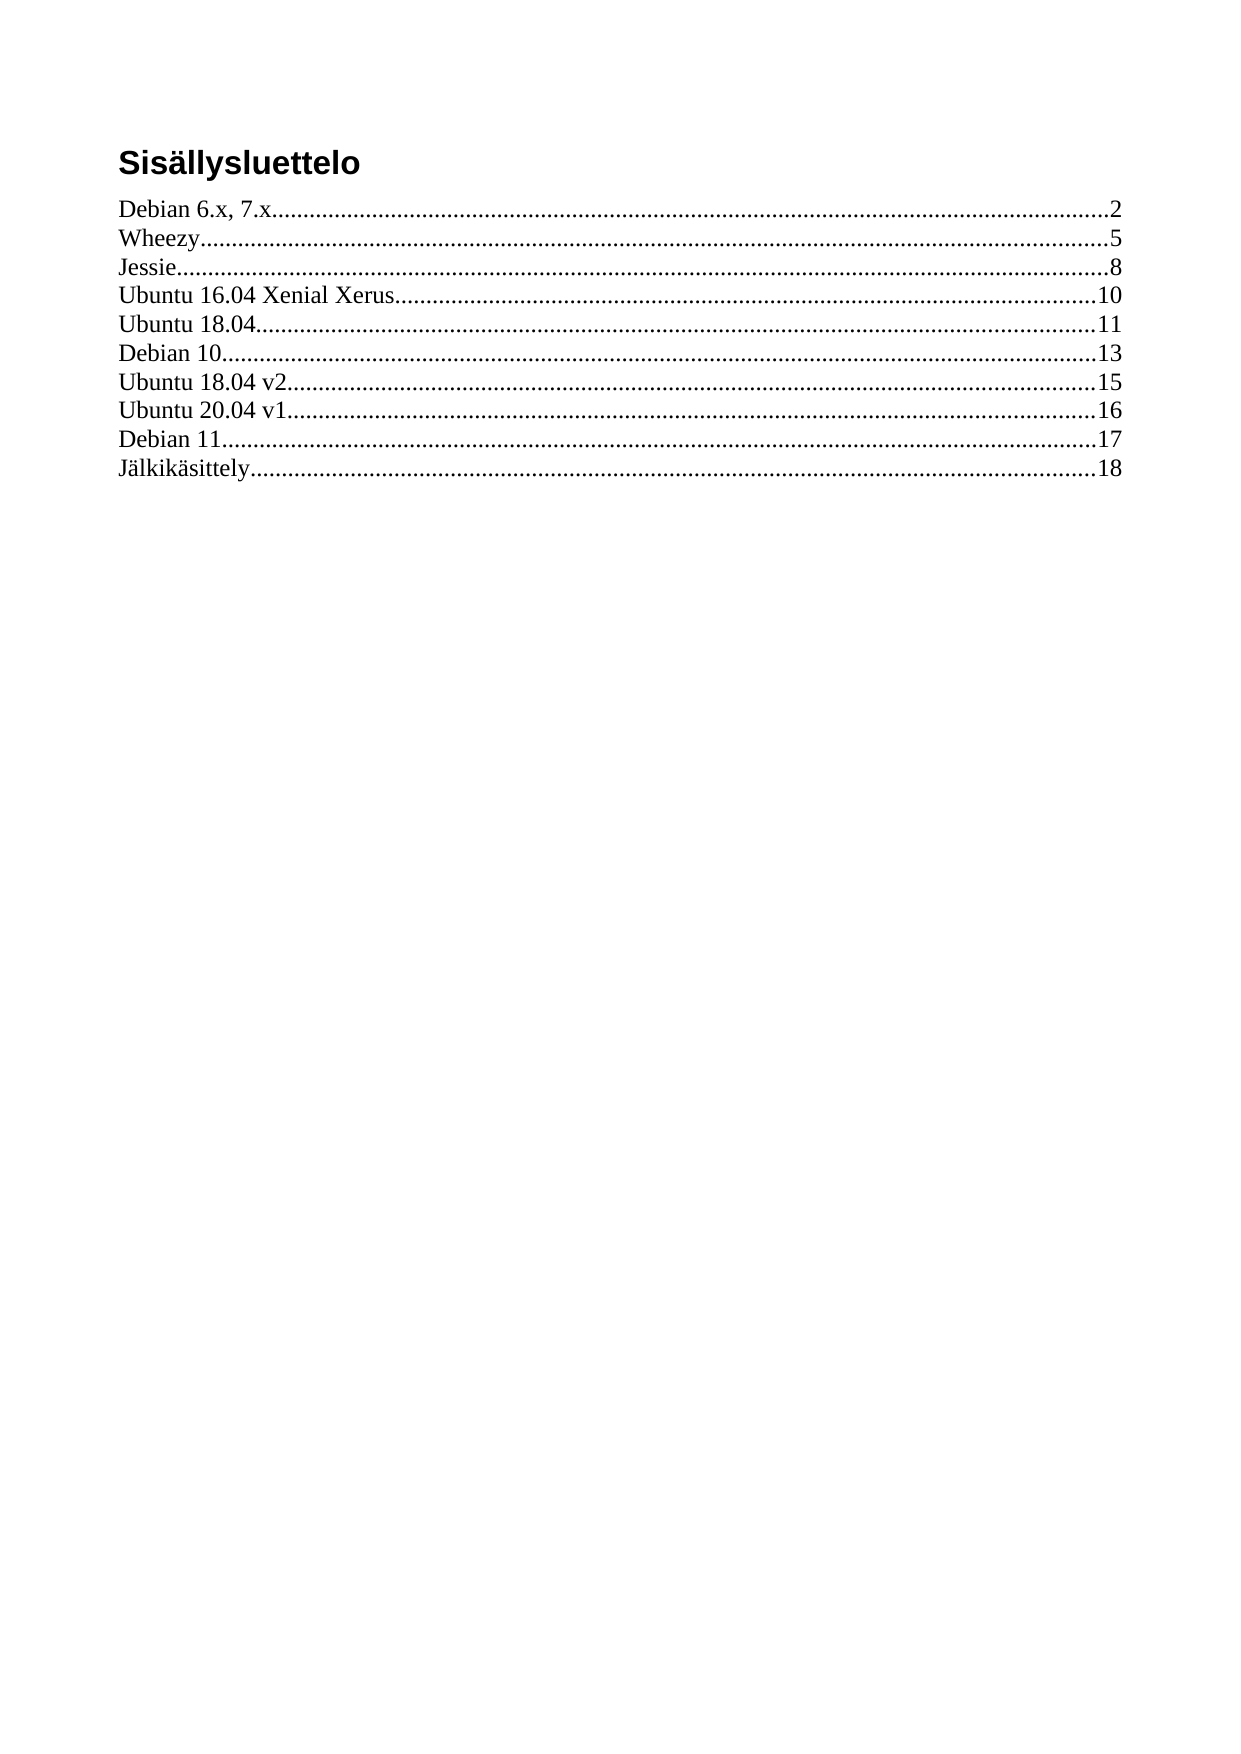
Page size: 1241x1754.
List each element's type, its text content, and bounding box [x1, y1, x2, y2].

subtitle Sisällysluettelo [118, 143, 1122, 182]
text Debian 10 13 [118, 338, 1122, 367]
text Debian 6.x, 7.x 2 [118, 194, 1122, 223]
text Jessie 8 [118, 252, 1122, 280]
text Ubuntu 18.04 v2 15 [118, 367, 1122, 395]
text Jälkikäsittely 18 [118, 453, 1122, 482]
text Wheezy 5 [118, 223, 1122, 252]
text Ubuntu 20.04 v1 16 [118, 395, 1122, 424]
text Ubuntu 18.04 11 [118, 309, 1122, 338]
text Ubuntu 16.04 Xenial Xerus 10 [118, 280, 1122, 309]
text Debian 11 17 [118, 424, 1122, 453]
